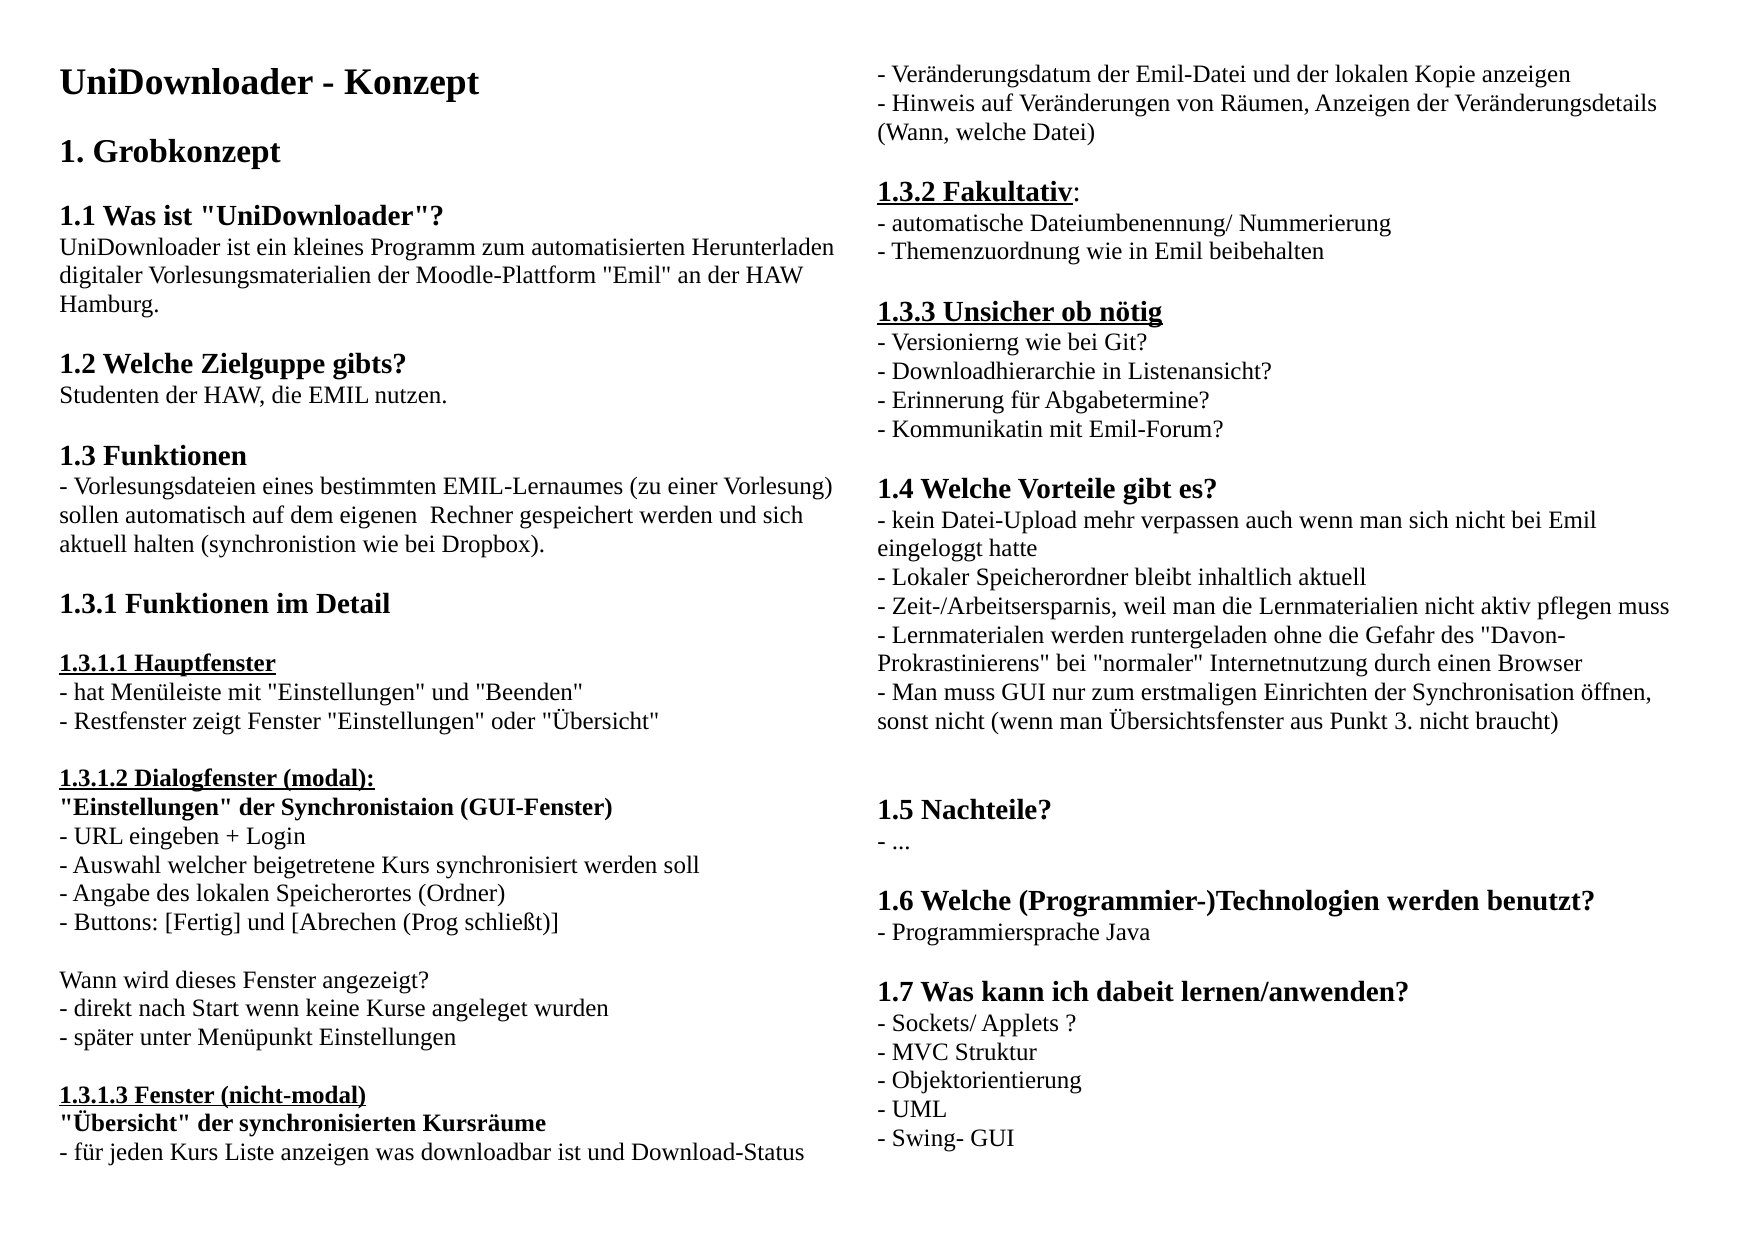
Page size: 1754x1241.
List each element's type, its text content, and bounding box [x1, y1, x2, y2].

text - Auswahl welcher beigetretene Kurs synchronisiert werden soll [59, 850, 877, 878]
text 1. Grobkonzept [59, 131, 877, 169]
text - Kommunikatin mit Emil-Forum? [877, 414, 1695, 442]
text 1.5 Nachteile? [877, 792, 1695, 826]
text 1.4 Welche Vorteile gibt es? [877, 471, 1695, 505]
text - hat Menüleiste mit "Einstellungen" und "Beenden" [59, 677, 877, 706]
text - UML [877, 1094, 1695, 1123]
text - Objektorientierung [877, 1065, 1695, 1094]
text - kein Datei-Upload mehr verpassen auch wenn man sich nicht bei Emil eingeloggt hatte [877, 505, 1695, 562]
text - URL eingeben + Login [59, 821, 877, 850]
text - Restfenster zeigt Fenster "Einstellungen" oder "Übersicht" [59, 706, 877, 735]
text Studenten der HAW, die EMIL nutzen. [59, 380, 877, 409]
text - Angabe des lokalen Speicherortes (Ordner) [59, 878, 877, 907]
text "Übersicht" der synchronisierten Kursräume [59, 1108, 877, 1137]
text - Lokaler Speicherordner bleibt inhaltlich aktuell [877, 562, 1695, 591]
text - Versionierng wie bei Git? [877, 327, 1695, 356]
text - ... [877, 826, 1695, 854]
text - Themenzuordnung wie in Emil beibehalten [877, 236, 1695, 265]
text 1.1 Was ist "UniDownloader"? [59, 198, 877, 232]
text 1.3.3 Unsicher ob nötig [877, 294, 1695, 327]
text "Einstellungen" der Synchronistaion (GUI-Fenster) [59, 792, 877, 821]
text - Erinnerung für Abgabetermine? [877, 385, 1695, 414]
text - Zeit-/Arbeitsersparnis, weil man die Lernmaterialien nicht aktiv pflegen muss [877, 591, 1695, 620]
text 1.3.1.3 Fenster (nicht-modal) [59, 1080, 877, 1108]
text - Veränderungsdatum der Emil-Datei und der lokalen Kopie anzeigen [877, 59, 1695, 88]
text - Hinweis auf Veränderungen von Räumen, Anzeigen der Veränderungsdetails (Wann, welche Datei) [877, 88, 1695, 145]
text 1.3 Funktionen [59, 438, 877, 471]
text - automatische Dateiumbenennung/ Nummerierung [877, 208, 1695, 236]
text - Man muss GUI nur zum erstmaligen Einrichten der Synchronisation öffnen, sonst nicht (wenn man Übersichtsfenster aus Punkt 3. nicht braucht) [877, 677, 1695, 763]
text - Lernmaterialen werden runtergeladen ohne die Gefahr des "Davon-Prokrastinierens" bei "normaler" Internetnutzung durch einen Browser [877, 620, 1695, 677]
text - Programmiersprache Java [877, 917, 1695, 974]
text 1.3.1.1 Hauptfenster [59, 648, 877, 677]
text UniDownloader ist ein kleines Programm zum automatisierten Herunterladen digitaler Vorlesungsmaterialien der Moodle-Plattform "Emil" an der HAW Hamburg. [59, 232, 877, 318]
text 1.3.2 Fakultativ: [877, 174, 1695, 208]
text - für jeden Kurs Liste anzeigen was downloadbar ist und Download-Status [59, 1137, 877, 1166]
text - direkt nach Start wenn keine Kurse angeleget wurden - später unter Menüpunkt Einstellungen [59, 993, 877, 1080]
text - Swing- GUI [877, 1123, 1695, 1152]
text - Buttons: [Fertig] und [Abrechen (Prog schließt)] Wann wird dieses Fenster angezeigt? [59, 907, 877, 993]
text 1.2 Welche Zielguppe gibts? [59, 347, 877, 380]
text - Vorlesungsdateien eines bestimmten EMIL-Lernaumes (zu einer Vorlesung) sollen automatisch auf dem eigenen Rechner gespeichert werden und sich aktuell halten (synchronistion wie bei Dropbox). [59, 471, 877, 557]
text UniDownloader - Konzept [59, 59, 877, 102]
text - Sockets/ Applets ? [877, 1008, 1695, 1037]
text 1.7 Was kann ich dabeit lernen/anwenden? [877, 974, 1695, 1008]
text 1.3.1 Funktionen im Detail [59, 586, 877, 620]
text 1.6 Welche (Programmier-)Technologien werden benutzt? [877, 883, 1695, 917]
text - Downloadhierarchie in Listenansicht? [877, 356, 1695, 385]
text - MVC Struktur [877, 1037, 1695, 1065]
text 1.3.1.2 Dialogfenster (modal): [59, 763, 877, 792]
